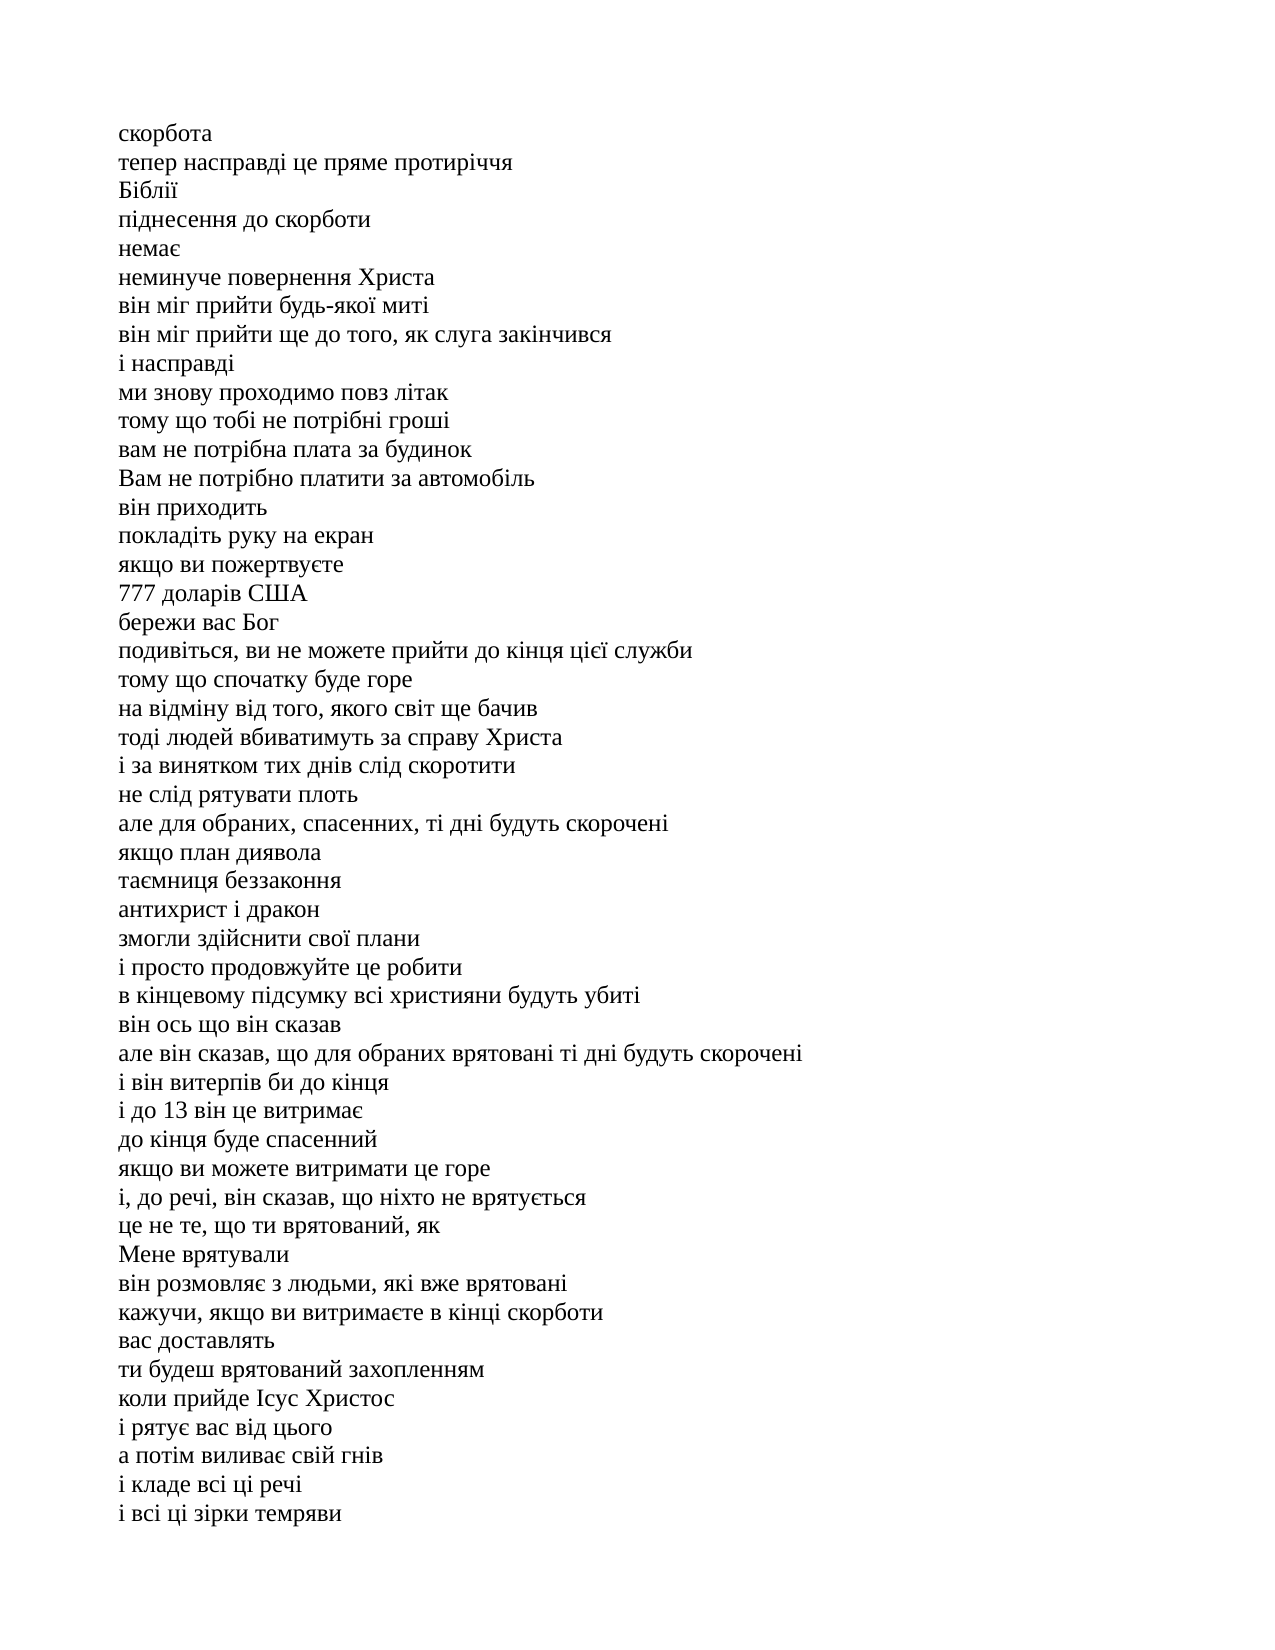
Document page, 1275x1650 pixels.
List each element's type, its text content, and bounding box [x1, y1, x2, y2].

text і, до речі, він сказав, що ніхто не врятується [118, 1182, 1157, 1211]
text вам не потрібна плата за будинок [118, 434, 1157, 463]
text Мене врятували [118, 1239, 1157, 1268]
text і за винятком тих днів слід скоротити [118, 751, 1157, 779]
text він приходить [118, 492, 1157, 521]
text але для обраних, спасенних, ті дні будуть скорочені [118, 808, 1157, 837]
text тому що тобі не потрібні гроші [118, 406, 1157, 434]
text і насправді [118, 348, 1157, 377]
text і він витерпів би до кінця [118, 1067, 1157, 1096]
text бережи вас Бог [118, 607, 1157, 636]
text ти будеш врятований захопленням [118, 1354, 1157, 1383]
text подивіться, ви не можете прийти до кінця цієї служби [118, 636, 1157, 664]
text але він сказав, що для обраних врятовані ті дні будуть скорочені [118, 1038, 1157, 1067]
text покладіть руку на екран [118, 521, 1157, 549]
text і до 13 він це витримає [118, 1096, 1157, 1124]
text якщо план диявола [118, 837, 1157, 866]
text тепер насправді це пряме протиріччя [118, 147, 1157, 176]
text він розмовляє з людьми, які вже врятовані [118, 1268, 1157, 1297]
text немає [118, 233, 1157, 262]
text вас доставлять [118, 1326, 1157, 1354]
text він ось що він сказав [118, 1009, 1157, 1038]
text антихрист і дракон [118, 894, 1157, 923]
text неминуче повернення Христа [118, 262, 1157, 291]
text це не те, що ти врятований, як [118, 1211, 1157, 1239]
text і всі ці зірки темряви [118, 1498, 1157, 1527]
text якщо ви пожертвуєте [118, 549, 1157, 578]
text не слід рятувати плоть [118, 779, 1157, 808]
text таємниця беззаконня [118, 866, 1157, 894]
text а потім виливає свій гнів [118, 1441, 1157, 1469]
text піднесення до скорботи [118, 204, 1157, 233]
text скорбота [118, 118, 1157, 147]
text 777 доларів США [118, 578, 1157, 607]
text якщо ви можете витримати це горе [118, 1153, 1157, 1182]
text кажучи, якщо ви витримаєте в кінці скорботи [118, 1297, 1157, 1326]
text він міг прийти ще до того, як слуга закінчився [118, 319, 1157, 348]
text і кладе всі ці речі [118, 1469, 1157, 1498]
text коли прийде Ісус Христос [118, 1383, 1157, 1412]
text Біблії [118, 176, 1157, 204]
text до кінця буде спасенний [118, 1124, 1157, 1153]
text змогли здійснити свої плани [118, 923, 1157, 952]
text в кінцевому підсумку всі християни будуть убиті [118, 981, 1157, 1009]
text він міг прийти будь-якої миті [118, 291, 1157, 319]
text на відміну від того, якого світ ще бачив [118, 693, 1157, 722]
text і рятує вас від цього [118, 1412, 1157, 1441]
text і просто продовжуйте це робити [118, 952, 1157, 981]
text ми знову проходимо повз літак [118, 377, 1157, 406]
text тому що спочатку буде горе [118, 664, 1157, 693]
text тоді людей вбиватимуть за справу Христа [118, 722, 1157, 751]
text Вам не потрібно платити за автомобіль [118, 463, 1157, 492]
